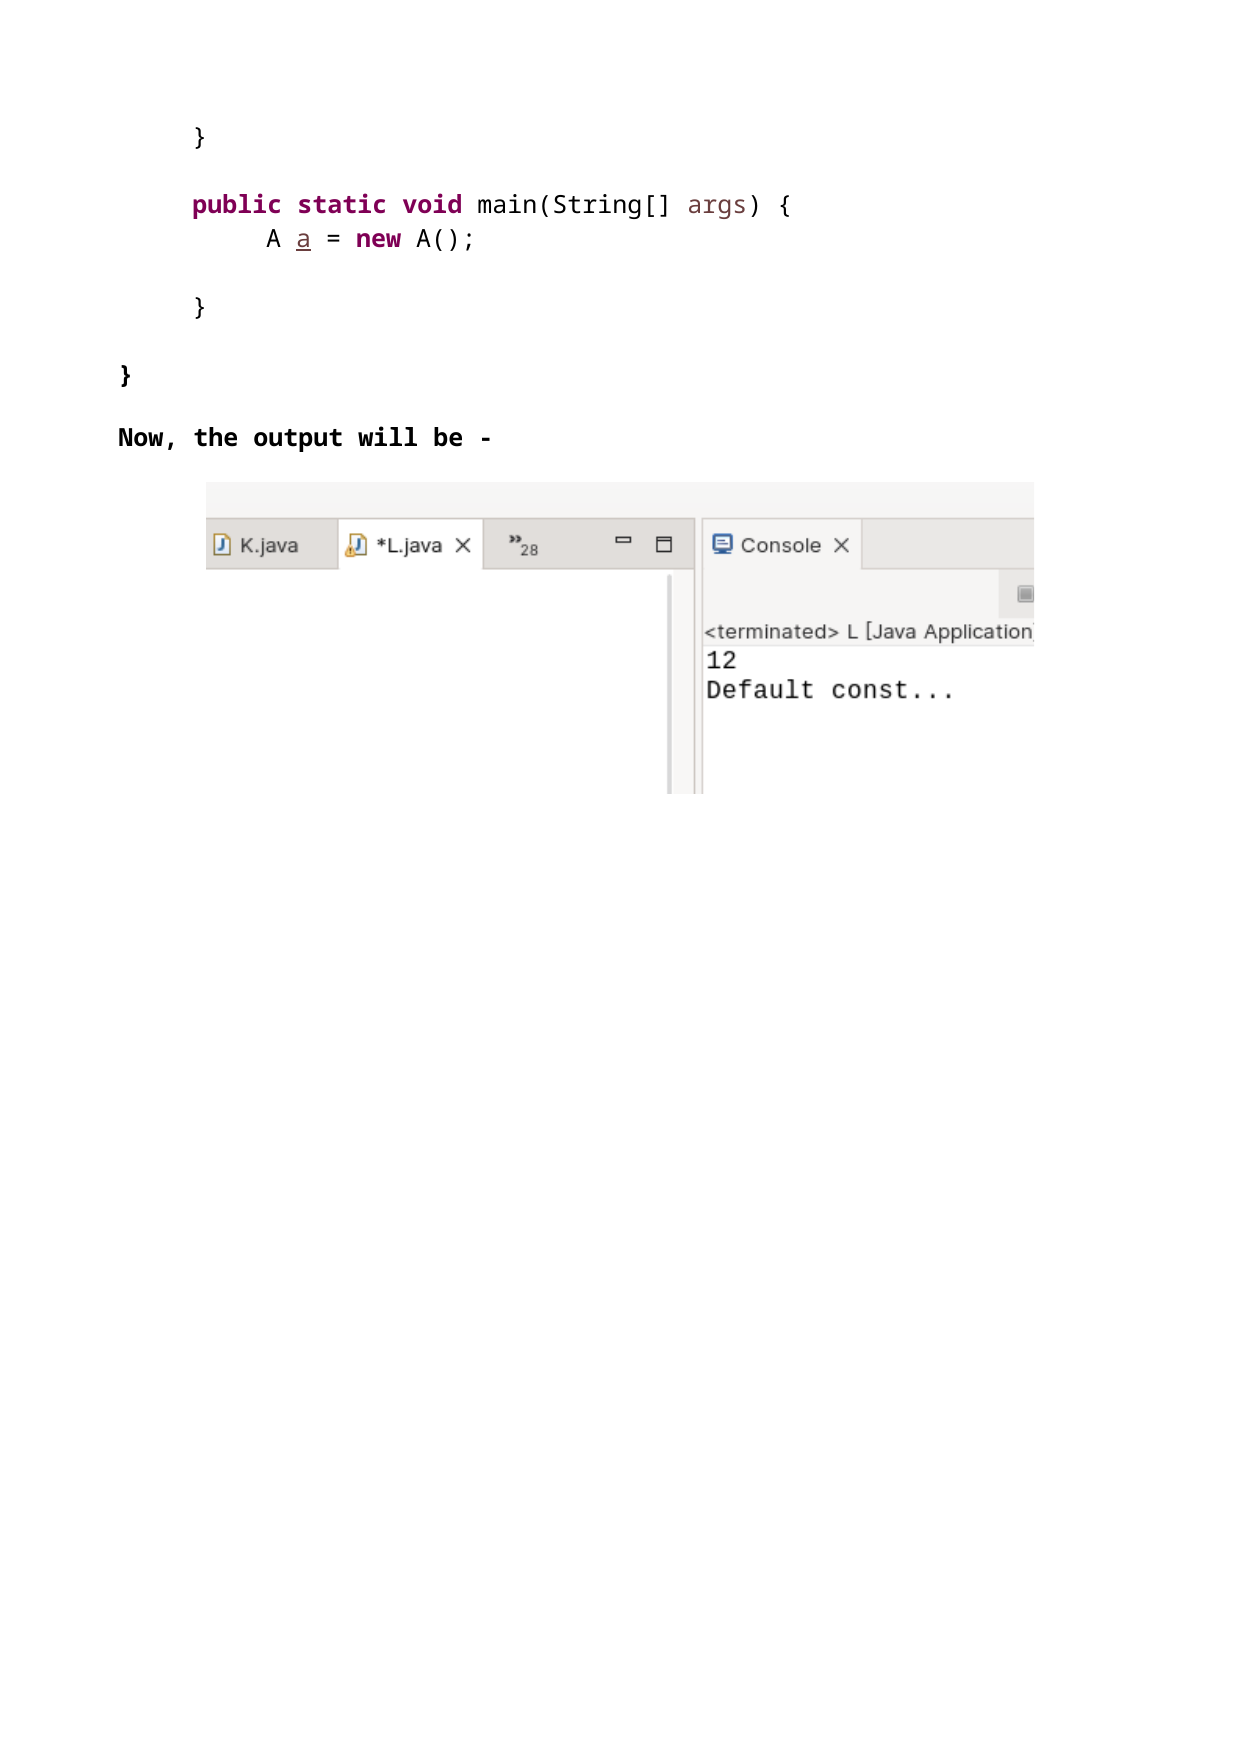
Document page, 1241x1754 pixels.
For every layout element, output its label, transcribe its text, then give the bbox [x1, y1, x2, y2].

text } [118, 288, 1122, 322]
text } [118, 357, 1122, 391]
text public static void main(String[] args) { [118, 186, 1122, 220]
picture [206, 482, 1035, 794]
text A a = new A(); [118, 220, 1122, 254]
text Now, the output will be - [118, 419, 1122, 453]
text } [118, 118, 1122, 152]
